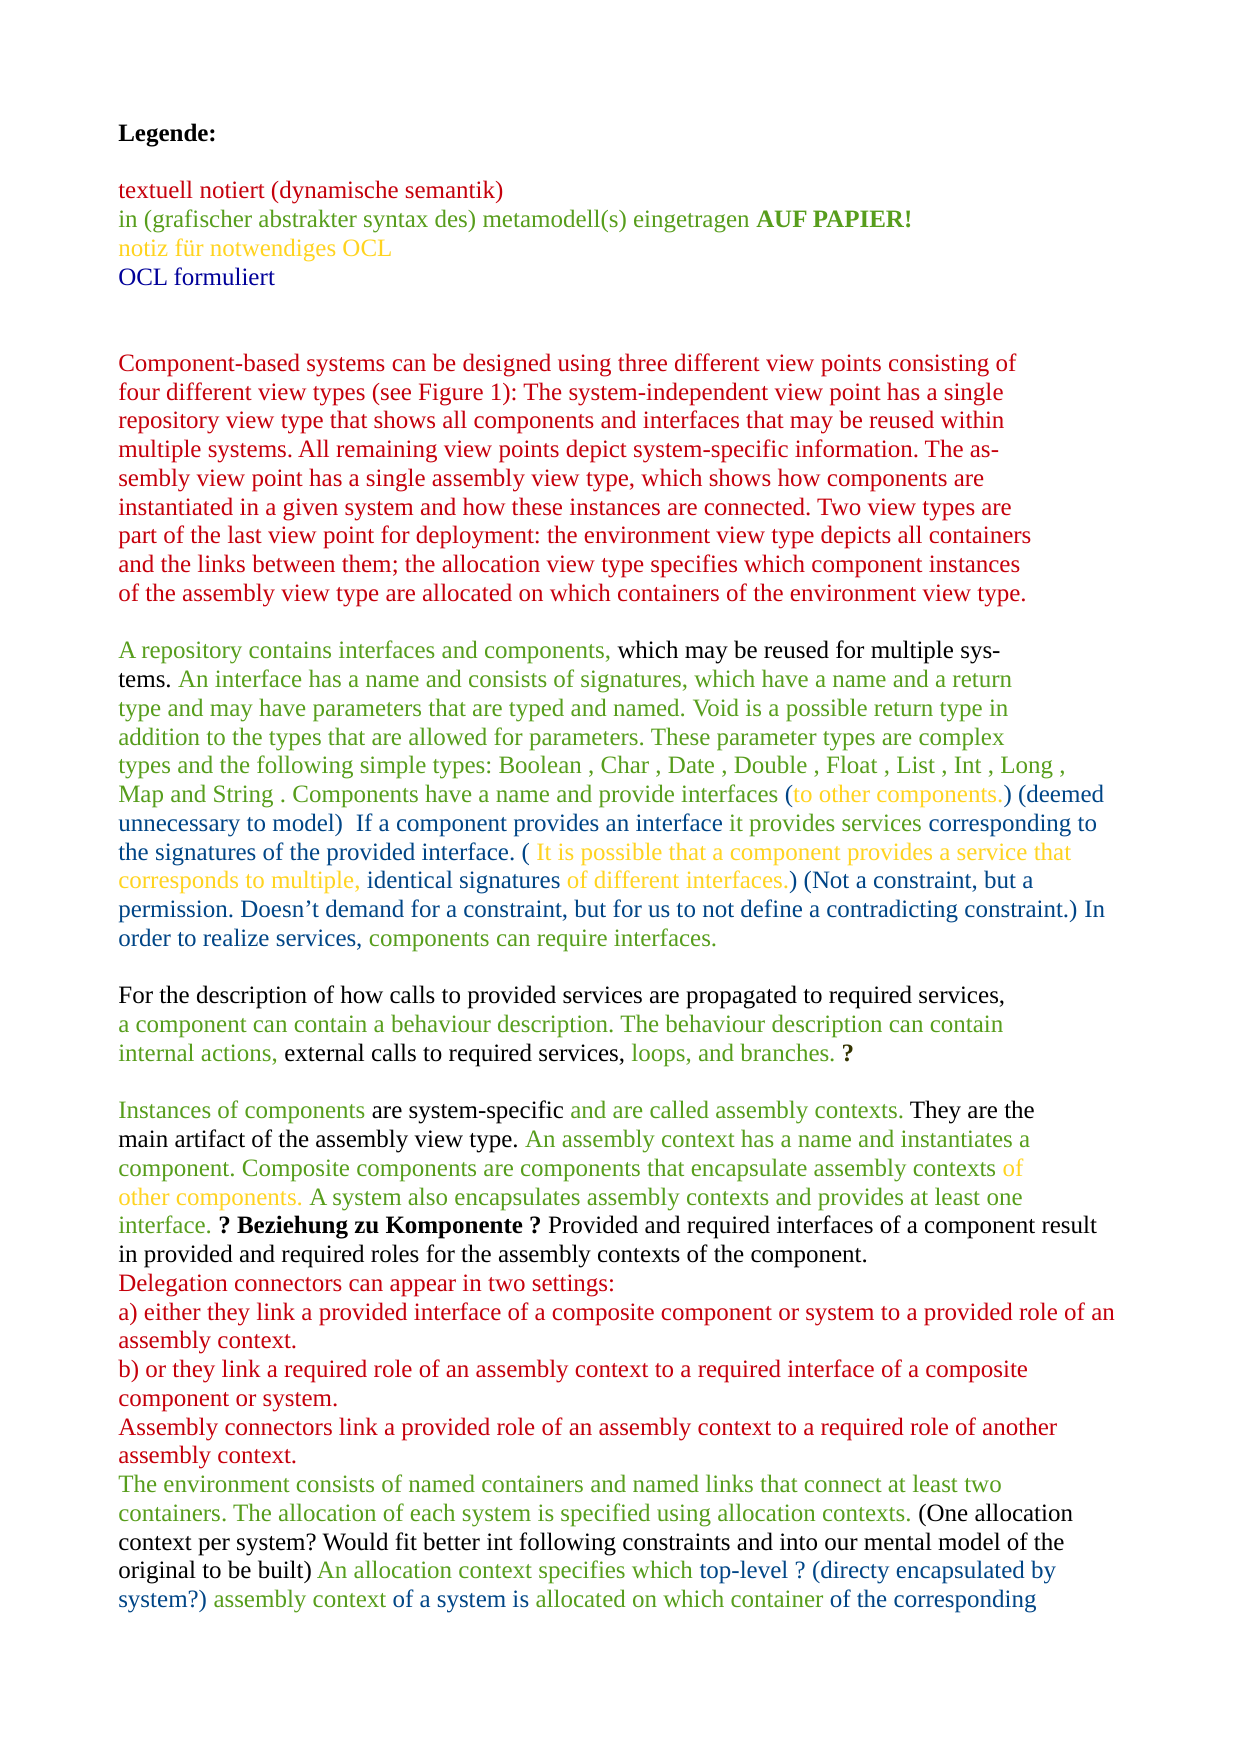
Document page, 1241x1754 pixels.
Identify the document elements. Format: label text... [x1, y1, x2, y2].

text main artifact of the assembly view type. An assembly context has a name and instantiates a [118, 1124, 1122, 1153]
text b) or they link a required role of an assembly context to a required interface of a composite component or system. [118, 1354, 1122, 1412]
text component. Composite components are components that encapsulate assembly contexts of [118, 1153, 1122, 1182]
text repository view type that shows all components and interfaces that may be reused within [118, 406, 1122, 434]
text Legende: [118, 118, 1122, 147]
text Component-based systems can be designed using three different view points consisting of [118, 348, 1122, 377]
text tems. An interface has a name and consists of signatures, which have a name and a return [118, 664, 1122, 693]
text four different view types (see Figure 1): The system-independent view point has a single [118, 377, 1122, 406]
text instantiated in a given system and how these instances are connected. Two view types are [118, 492, 1122, 521]
text The environment consists of named containers and named links that connect at least two [118, 1469, 1122, 1498]
text Assembly connectors link a provided role of an assembly context to a required role of another assembly context. [118, 1412, 1122, 1469]
text A repository contains interfaces and components, which may be reused for multiple sys- [118, 636, 1122, 664]
text other components. A system also encapsulates assembly contexts and provides at least one [118, 1182, 1122, 1211]
text a component can contain a behaviour description. The behaviour description can contain [118, 1009, 1122, 1038]
text of the assembly view type are allocated on which containers of the environment view type. [118, 578, 1122, 607]
text For the description of how calls to provided services are propagated to required services, [118, 981, 1122, 1009]
text textuell notiert (dynamische semantik) [118, 176, 1122, 204]
text interface. ? Beziehung zu Komponente ? Provided and required interfaces of a component result in provided and required roles for the assembly contexts of the component. [118, 1211, 1122, 1268]
text a) either they link a provided interface of a composite component or system to a provided role of an assembly context. [118, 1297, 1122, 1354]
text internal actions, external calls to required services, loops, and branches. ? [118, 1038, 1122, 1067]
text Map and String . Components have a name and provide interfaces (to other components.) (deemed unnecessary to model) If a component provides an interface it provides services corresponding to the signatures of the provided interface. ( It is possible that a component provides a service that corresponds to multiple, identical signatures of different interfaces.) (Not a constraint, but a permission. Doesn’t demand for a constraint, but for us to not define a contradicting constraint.) In order to realize services, components can require interfaces. [118, 779, 1122, 952]
text Delegation connectors can appear in two settings: [118, 1268, 1122, 1297]
text and the links between them; the allocation view type specifies which component instances [118, 549, 1122, 578]
text types and the following simple types: Boolean , Char , Date , Double , Float , List , Int , Long , [118, 751, 1122, 779]
text containers. The allocation of each system is specified using allocation contexts. (One allocation context per system? Would fit better int following constraints and into our mental model of the original to be built) An allocation context specifies which top-level ? (directy encapsulated by system?) assembly context of a system is allocated on which container of the corresponding [118, 1498, 1122, 1613]
text sembly view point has a single assembly view type, which shows how components are [118, 463, 1122, 492]
text multiple systems. All remaining view points depict system-specific information. The as- [118, 434, 1122, 463]
text Instances of components are system-specific and are called assembly contexts. They are the [118, 1096, 1122, 1124]
text part of the last view point for deployment: the environment view type depicts all containers [118, 521, 1122, 549]
text in (grafischer abstrakter syntax des) metamodell(s) eingetragen AUF PAPIER! [118, 204, 1122, 233]
text addition to the types that are allowed for parameters. These parameter types are complex [118, 722, 1122, 751]
text notiz für notwendiges OCL [118, 233, 1122, 262]
text OCL formuliert [118, 262, 1122, 291]
text type and may have parameters that are typed and named. Void is a possible return type in [118, 693, 1122, 722]
